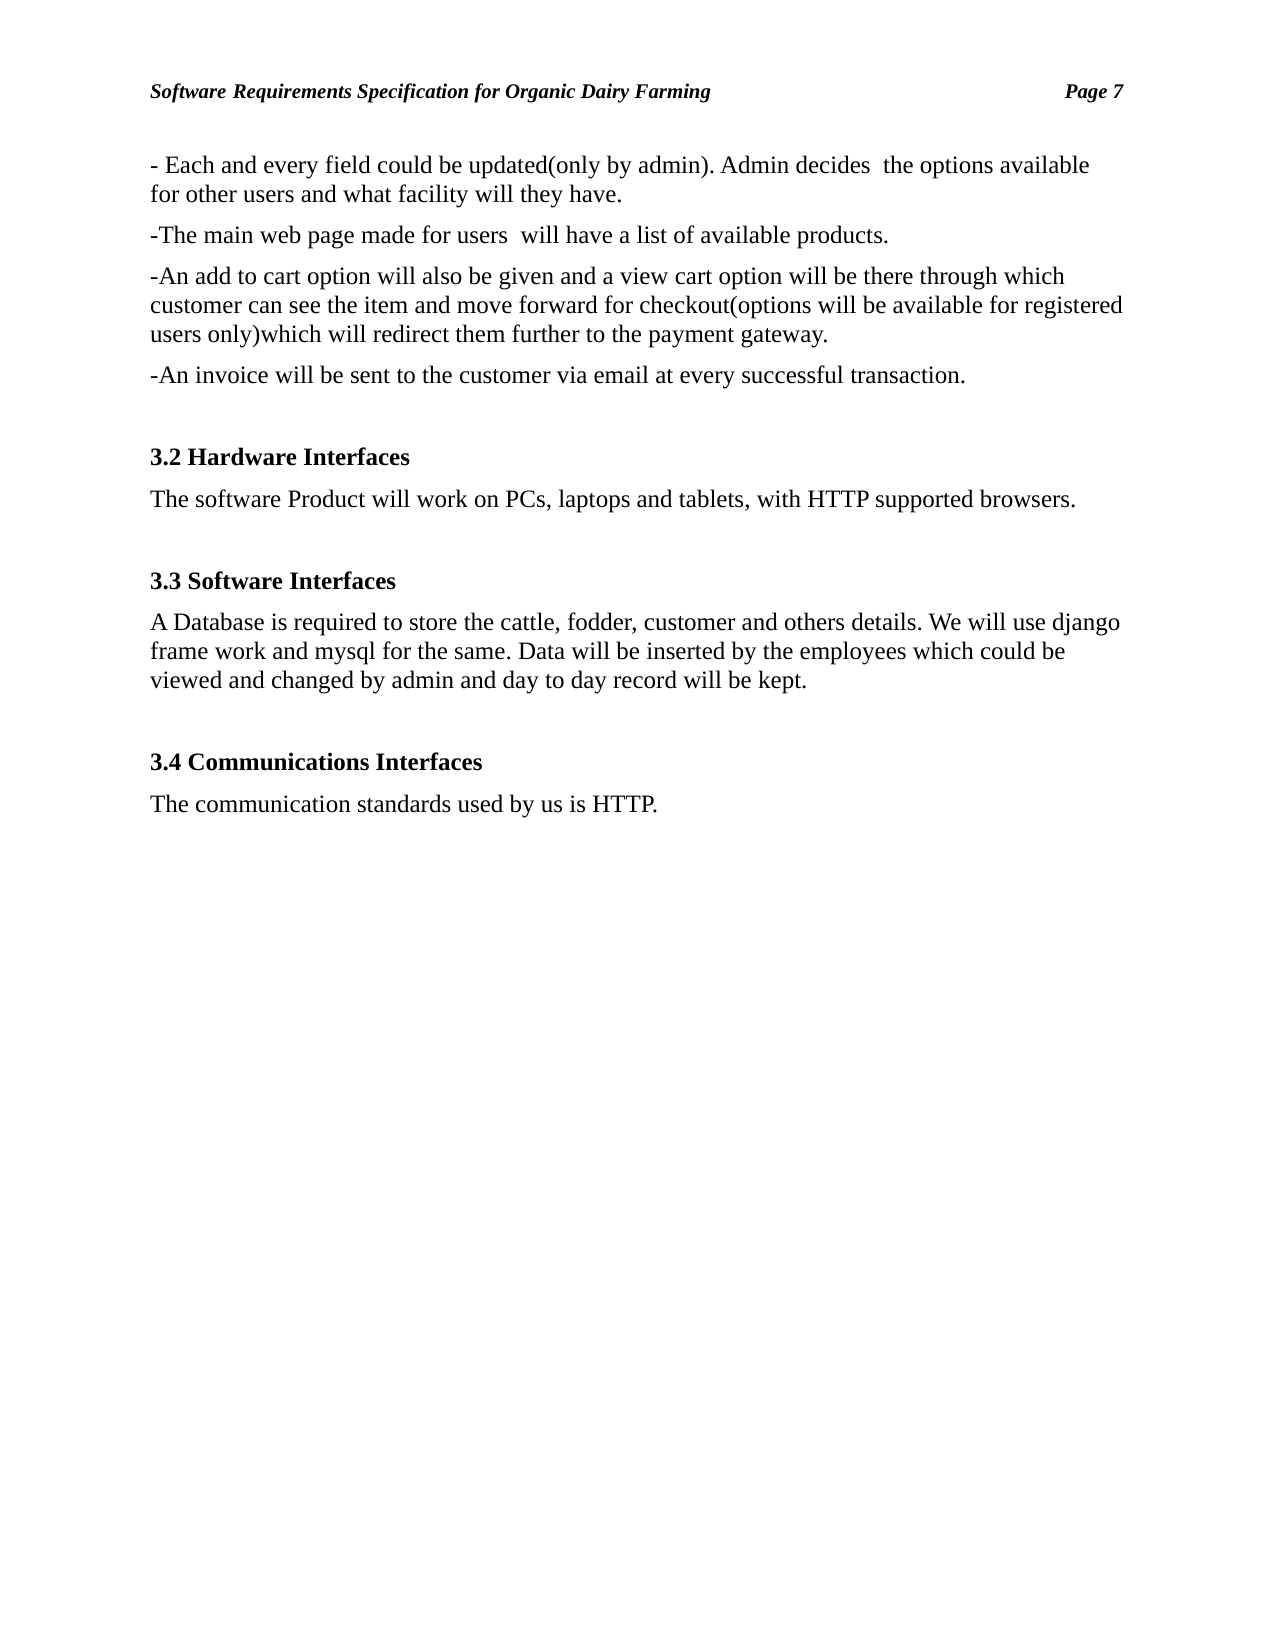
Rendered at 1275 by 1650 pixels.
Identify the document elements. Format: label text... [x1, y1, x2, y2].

text 3.4 Communications Interfaces [150, 747, 1125, 776]
text A Database is required to store the cattle, fodder, customer and others details. We will use django frame work and mysql for the same. Data will be inserted by the employees which could be viewed and changed by admin and day to day record will be kept. [150, 607, 1125, 694]
text 3.3 Software Interfaces [150, 566, 1125, 595]
text -An invoice will be sent to the customer via email at every successful transaction. [150, 360, 1125, 389]
text The software Product will work on PCs, laptops and tablets, with HTTP supported browsers. [150, 484, 1125, 512]
text 3.2 Hardware Interfaces [150, 442, 1125, 471]
text -An add to cart option will also be given and a view cart option will be there through which customer can see the item and move forward for checkout(options will be available for registered users only)which will redirect them further to the payment gateway. [150, 261, 1125, 347]
text - Each and every field could be updated(only by admin). Admin decides the options available for other users and what facility will they have. [150, 150, 1125, 207]
text -The main web page made for users will have a list of available products. [150, 220, 1125, 249]
text The communication standards used by us is HTTP. [150, 789, 1125, 817]
